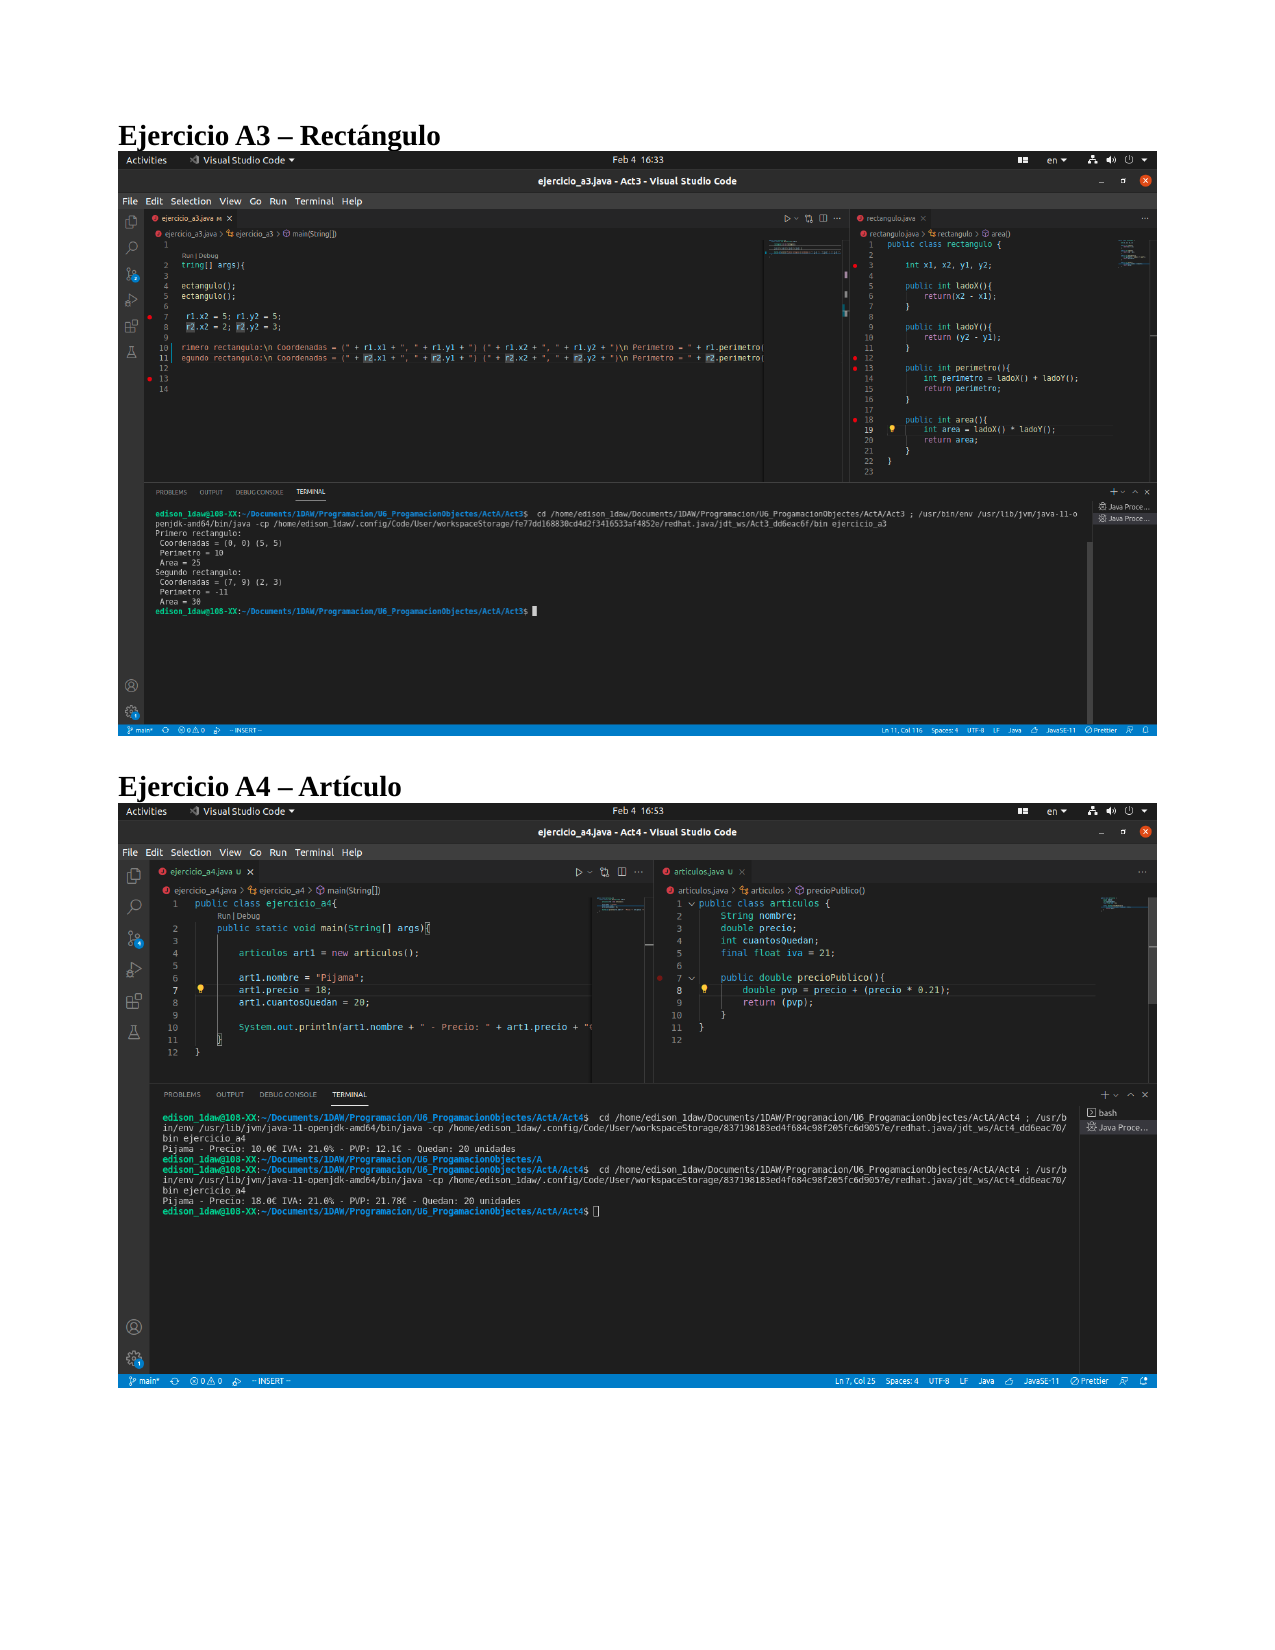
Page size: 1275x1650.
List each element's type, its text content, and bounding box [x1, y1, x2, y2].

picture [118, 151, 1157, 736]
text Ejercicio A4 – Artículo [118, 769, 1157, 803]
picture [118, 803, 1157, 1388]
text Ejercicio A3 – Rectángulo [118, 118, 1157, 151]
